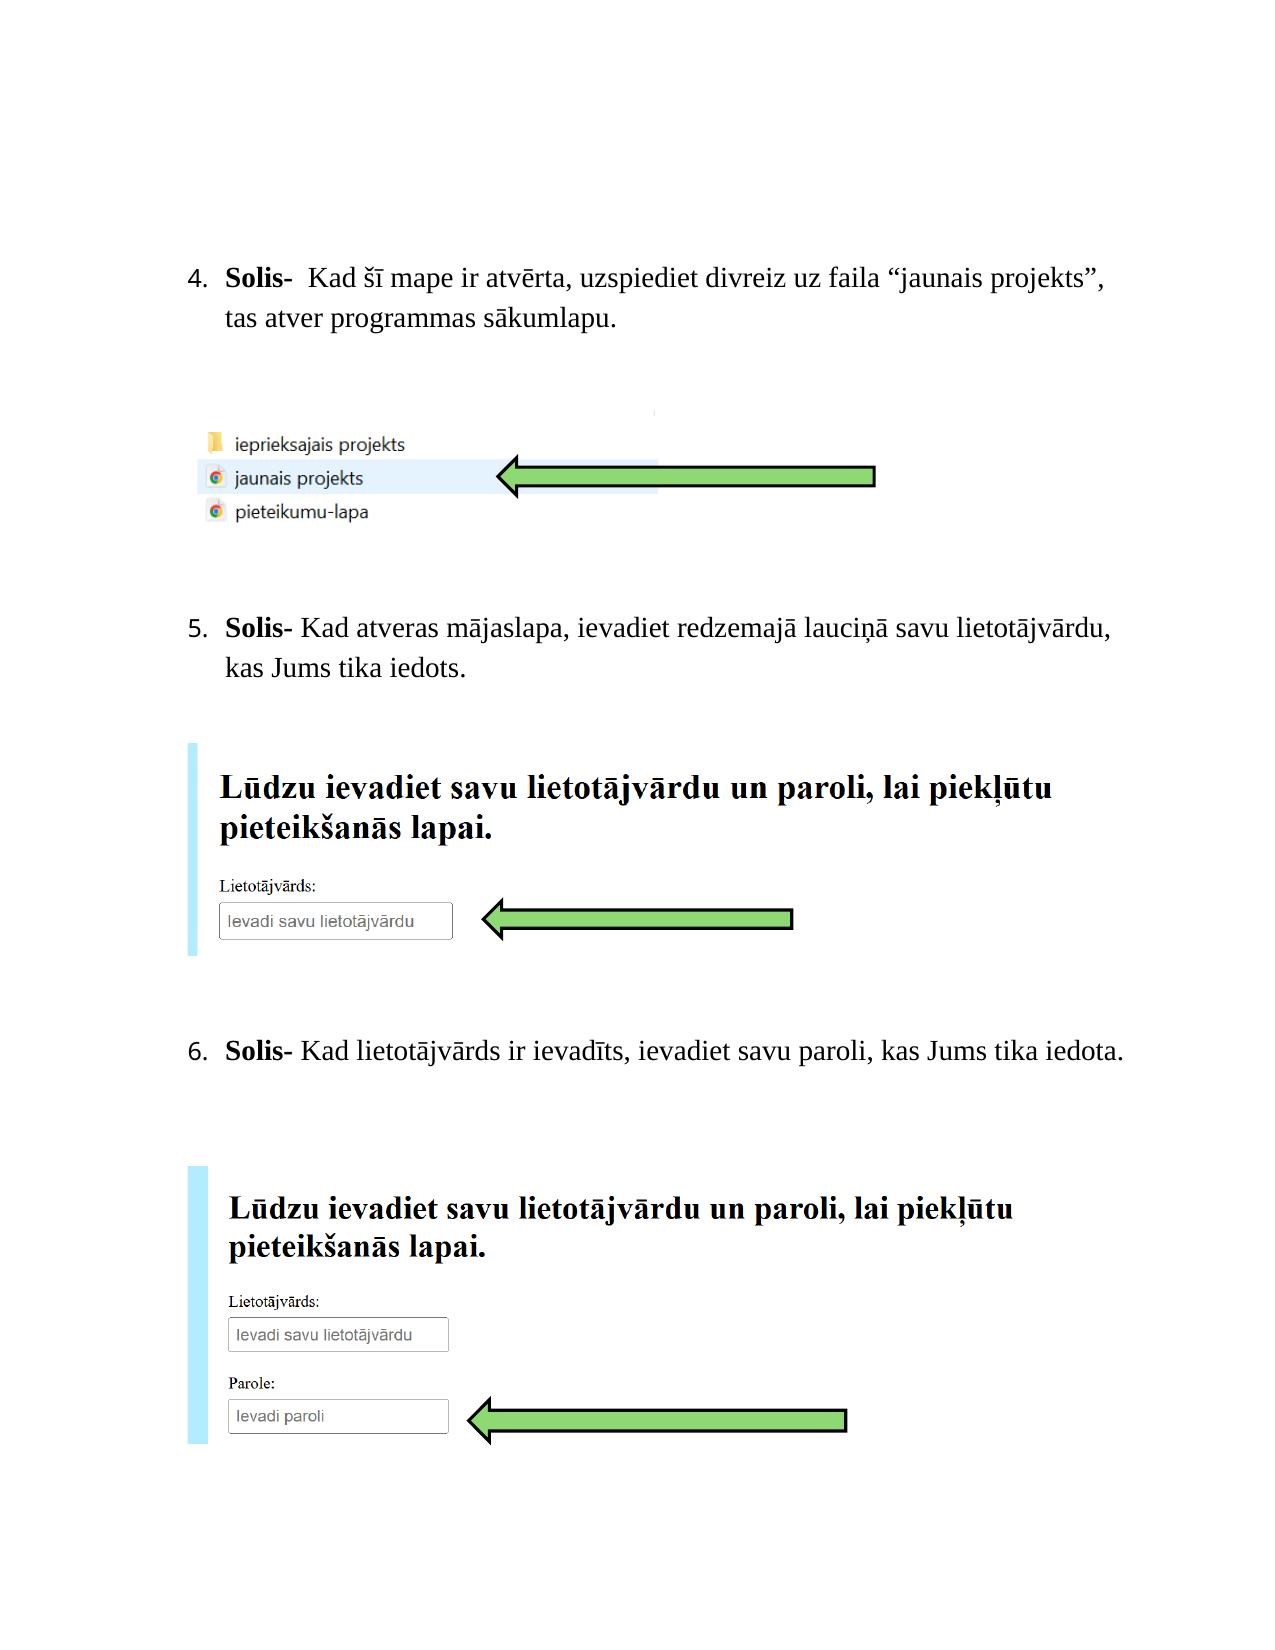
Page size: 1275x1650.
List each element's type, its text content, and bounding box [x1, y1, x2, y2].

list Solis- Kad lietotājvārds ir ievadīts, ievadiet savu paroli, kas Jums tika iedota. [187, 1033, 1125, 1068]
list Solis- Kad šī mape ir atvērta, uzspiediet divreiz uz faila “jaunais projekts”, tas atver programmas sākumlapu. [187, 260, 1125, 333]
list Solis- Kad atveras mājaslapa, ievadiet redzemajā lauciņā savu lietotājvārdu, kas Jums tika iedots. [187, 610, 1125, 683]
